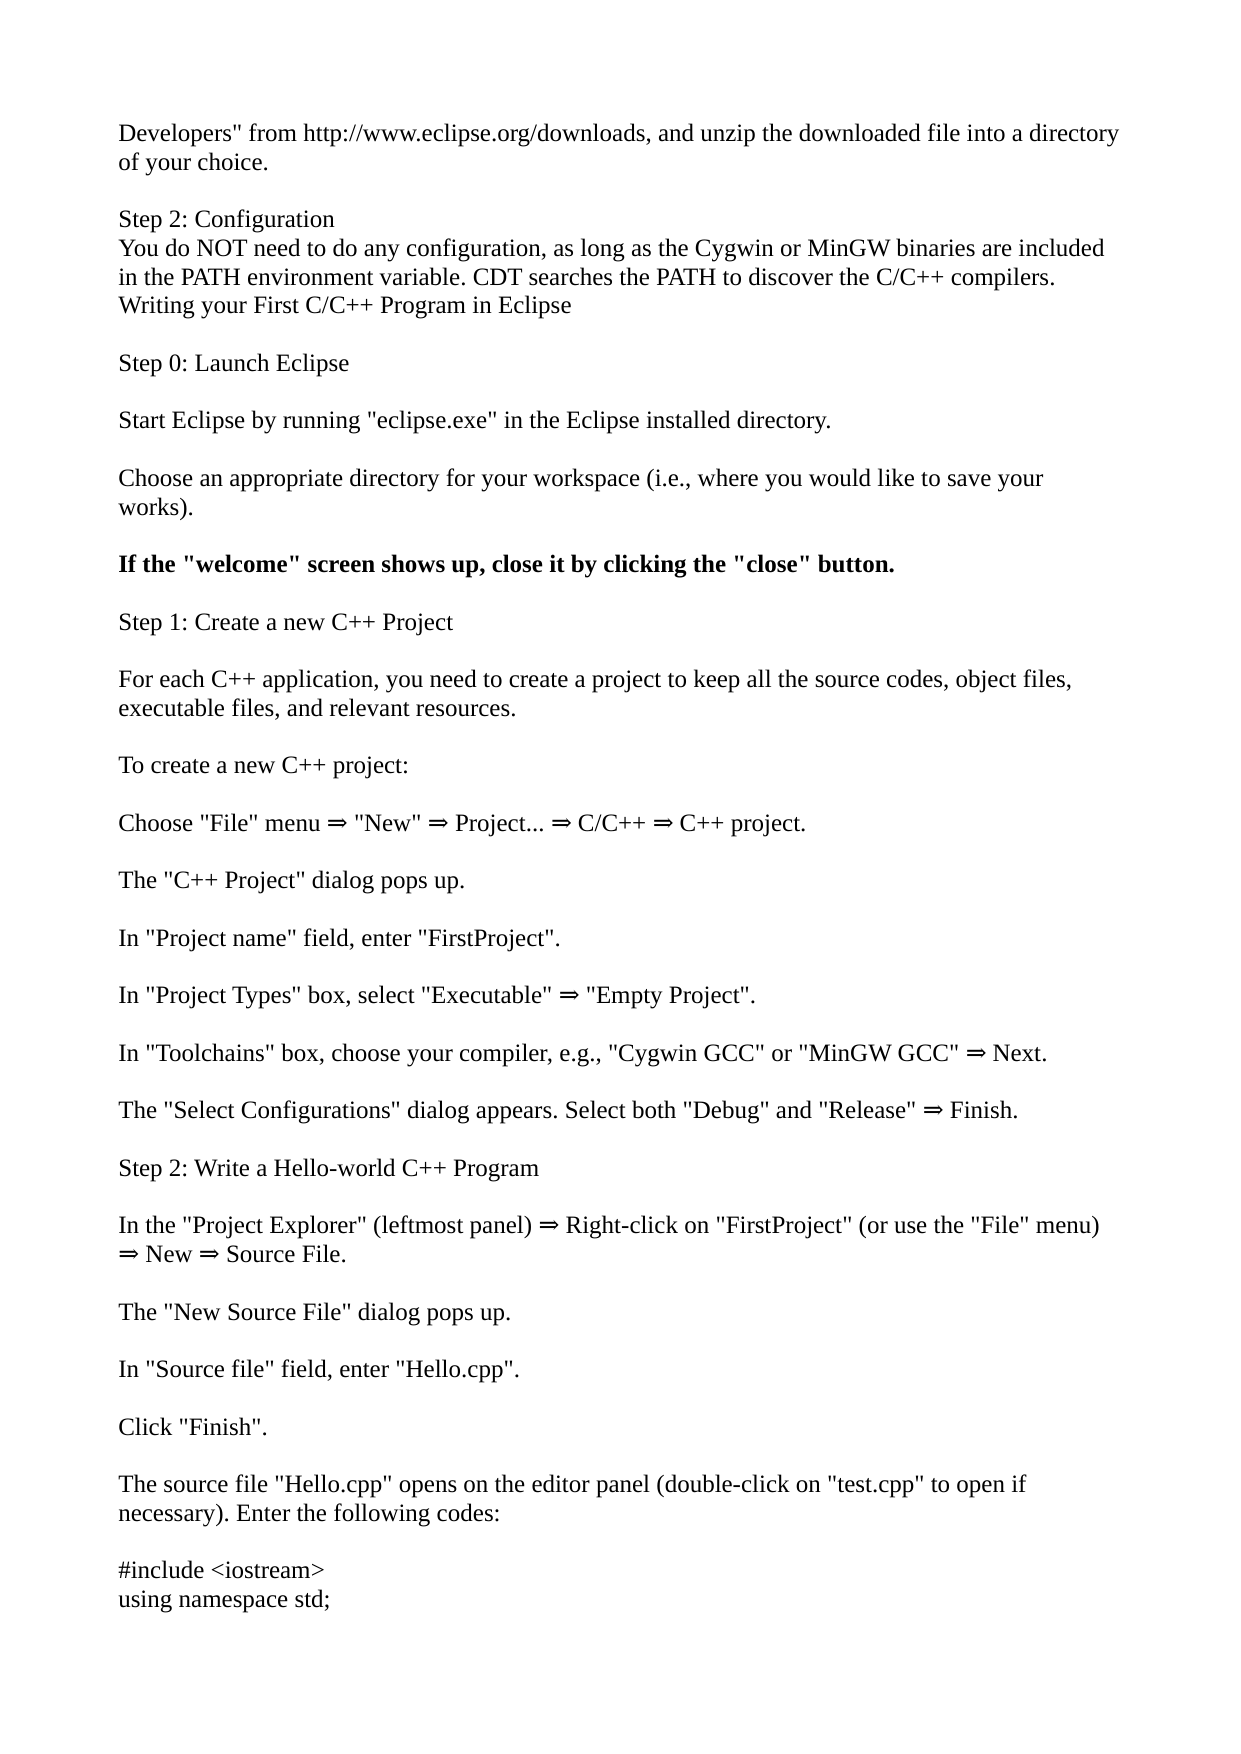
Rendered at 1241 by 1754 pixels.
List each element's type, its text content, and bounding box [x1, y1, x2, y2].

text The "New Source File" dialog pops up. [118, 1297, 1122, 1326]
text The "C++ Project" dialog pops up. [118, 866, 1122, 894]
text #include <iostream> [118, 1556, 1122, 1584]
text Step 0: Launch Eclipse [118, 348, 1122, 377]
text Start Eclipse by running "eclipse.exe" in the Eclipse installed directory. [118, 406, 1122, 434]
text Writing your First C/C++ Program in Eclipse [118, 291, 1122, 319]
text In "Project Types" box, select "Executable" ⇒ "Empty Project". [118, 981, 1122, 1009]
text The source file "Hello.cpp" opens on the editor panel (double-click on "test.cpp" to open if necessary). Enter the following codes: [118, 1469, 1122, 1527]
text For each C++ application, you need to create a project to keep all the source codes, object files, executable files, and relevant resources. [118, 664, 1122, 722]
text To create a new C++ project: [118, 751, 1122, 779]
text In the "Project Explorer" (leftmost panel) ⇒ Right-click on "FirstProject" (or use the "File" menu) ⇒ New ⇒ Source File. [118, 1211, 1122, 1268]
text Step 2: Write a Hello-world C++ Program [118, 1153, 1122, 1182]
text Developers" from http://www.eclipse.org/downloads, and unzip the downloaded file into a directory of your choice. [118, 118, 1122, 176]
text The "Select Configurations" dialog appears. Select both "Debug" and "Release" ⇒ Finish. [118, 1096, 1122, 1124]
text Choose an appropriate directory for your workspace (i.e., where you would like to save your works). [118, 463, 1122, 521]
text You do NOT need to do any configuration, as long as the Cygwin or MinGW binaries are included in the PATH environment variable. CDT searches the PATH to discover the C/C++ compilers. [118, 233, 1122, 291]
text Step 1: Create a new C++ Project [118, 607, 1122, 636]
text Click "Finish". [118, 1412, 1122, 1441]
text In "Source file" field, enter "Hello.cpp". [118, 1354, 1122, 1383]
text In "Toolchains" box, choose your compiler, e.g., "Cygwin GCC" or "MinGW GCC" ⇒ Next. [118, 1038, 1122, 1067]
text using namespace std; [118, 1584, 1122, 1613]
text In "Project name" field, enter "FirstProject". [118, 923, 1122, 952]
text Choose "File" menu ⇒ "New" ⇒ Project... ⇒ C/C++ ⇒ C++ project. [118, 808, 1122, 837]
text Step 2: Configuration [118, 204, 1122, 233]
text If the "welcome" screen shows up, close it by clicking the "close" button. [118, 549, 1122, 578]
